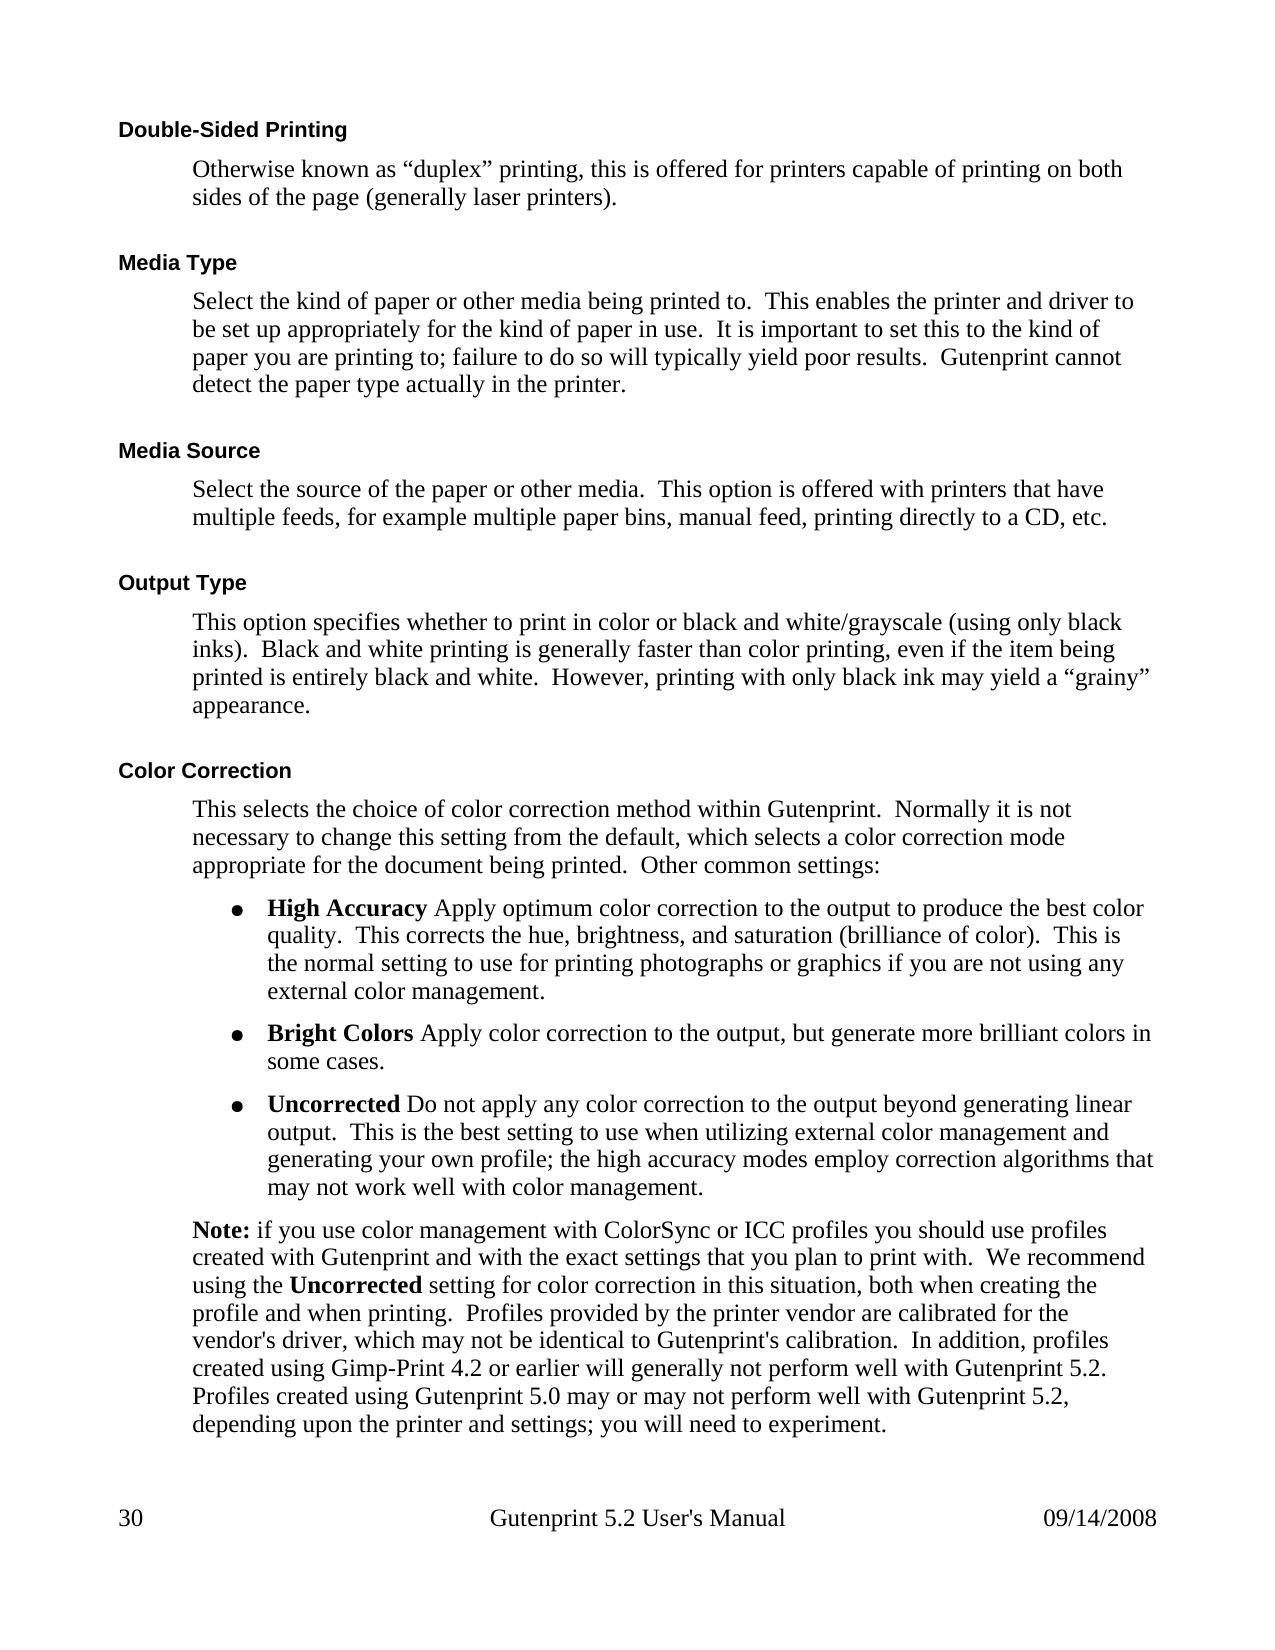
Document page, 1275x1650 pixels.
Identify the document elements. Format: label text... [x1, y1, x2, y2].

list High Accuracy Apply optimum color correction to the output to produce the best color quality. This corrects the hue, brightness, and saturation (brilliance of color). This is the normal setting to use for printing photographs or graphics if you are not using any external color management. [229, 894, 1157, 1004]
text This option specifies whether to print in color or black and white/grayscale (using only black inks). Black and white printing is generally faster than color printing, even if the item being printed is entirely black and white. However, printing with only black ink may yield a “grainy” appearance. [192, 608, 1157, 718]
text Select the kind of paper or other media being printed to. This enables the printer and driver to be set up appropriately for the kind of paper in use. It is important to set this to the kind of paper you are printing to; failure to do so will typically yield poor results. Gutenprint cannot detect the paper type actually in the printer. [192, 287, 1157, 398]
subtitle Media Source [118, 438, 1157, 463]
subtitle Double-Sided Printing [118, 118, 1157, 143]
subtitle Output Type [118, 571, 1157, 595]
text Note: if you use color management with ColorSync or ICC profiles you should use profiles created with Gutenprint and with the exact settings that you plan to print with. We recommend using the Uncorrected setting for color correction in this situation, both when creating the profile and when printing. Profiles provided by the printer vendor are calibrated for the vendor's driver, which may not be identical to Gutenprint's calibration. In addition, profiles created using Gimp-Print 4.2 or earlier will generally not perform well with Gutenprint 5.2. Profiles created using Gutenprint 5.0 may or may not perform well with Gutenprint 5.2, depending upon the printer and settings; you will need to experiment. [192, 1216, 1157, 1437]
list Uncorrected Do not apply any color correction to the output beyond generating linear output. This is the best setting to use when utilizing external color management and generating your own profile; the high accuracy modes employ correction algorithms that may not work well with color management. [229, 1090, 1157, 1201]
subtitle Color Correction [118, 758, 1157, 783]
text Select the source of the paper or other media. This option is offered with printers that have multiple feeds, for example multiple paper bins, manual feed, printing directly to a CD, etc. [192, 475, 1157, 531]
list Bright Colors Apply color correction to the output, but generate more brilliant colors in some cases. [229, 1019, 1157, 1075]
text This selects the choice of color correction method within Gutenprint. Normally it is not necessary to change this setting from the default, which selects a color correction mode appropriate for the document being printed. Other common settings: [192, 796, 1157, 879]
subtitle Media Type [118, 251, 1157, 275]
text Otherwise known as “duplex” printing, this is offered for printers capable of printing on both sides of the page (generally laser printers). [192, 155, 1157, 211]
